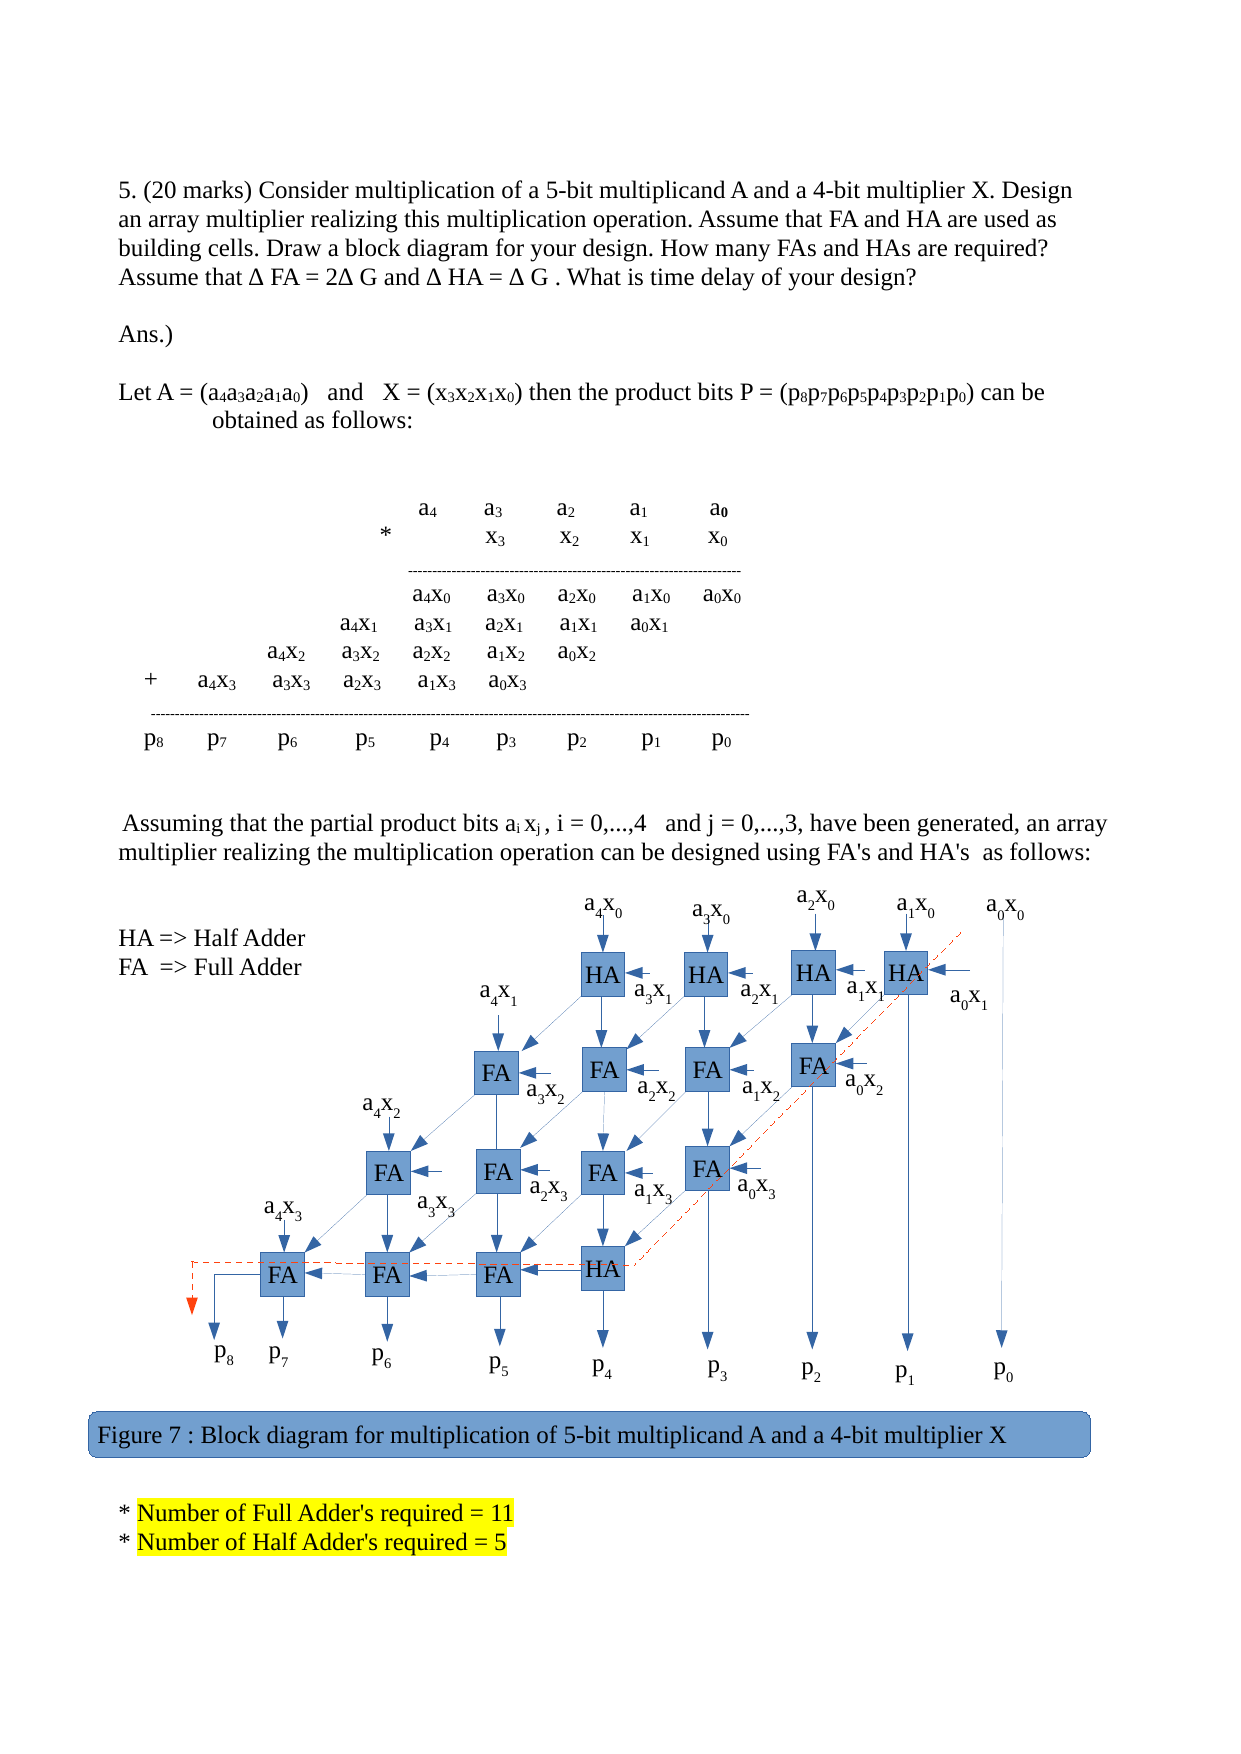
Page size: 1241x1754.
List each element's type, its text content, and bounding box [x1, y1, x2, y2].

text [604, 923, 708, 952]
text an array multiplier realizing this multiplication operation. Assume that FA and HA are used as [118, 204, 1122, 233]
text a4x2 a3x2 a2x2 a1x2 a0x2 [118, 636, 1122, 664]
text [728, 952, 791, 981]
text * x3 x2 x1 x0 [118, 521, 1122, 549]
text * Number of Full Adder's required = 11 [118, 1498, 1122, 1527]
text a4x0 a3x0 a2x0 a1x0 a0x0 [118, 578, 1122, 607]
text building cells. Draw a block diagram for your design. How many FAs and HAs are required? [118, 233, 1122, 262]
text [816, 923, 906, 952]
text Let A = (a4a3a2a1a0) and X = (x3x2x1x0) then the product bits P = (p8p7p6p5p4p3p2p1p0) can be [118, 377, 1122, 406]
text [836, 952, 884, 981]
text [928, 952, 1002, 981]
text [1004, 923, 1122, 952]
text 5. (20 marks) Consider multiplication of a 5-bit multiplicand A and a 4-bit multiplier X. Design [118, 176, 1122, 204]
text [709, 923, 815, 952]
text * Number of Half Adder's required = 5 [118, 1527, 1122, 1556]
text ---------------------------------------------------------------------------------------------------------------------------- [118, 693, 1122, 722]
text [625, 952, 684, 981]
text a4 a3 a2 a1 a0 [118, 492, 1122, 521]
text Assuming that the partial product bits ai xj , i = 0,...,4 and j = 0,...,3, have been generated, an array multiplier realizing the multiplication operation can be designed using FA's and HA's as follows: [118, 808, 1122, 866]
text --------------------------------------------------------------------- [118, 549, 1122, 578]
text a4x1 a3x1 a2x1 a1x1 a0x1 [118, 607, 1122, 636]
text FA => Full Adder [118, 952, 581, 981]
text obtained as follows: [118, 406, 1122, 434]
text HA => Half Adder [118, 923, 603, 952]
text Assume that ∆ FA = 2∆ G and ∆ HA = ∆ G . What is time delay of your design? [118, 262, 1122, 291]
text [907, 923, 1003, 952]
text [1004, 952, 1122, 981]
text + a4x3 a3x3 a2x3 a1x3 a0x3 [118, 664, 1122, 693]
text Ans.) [118, 319, 1122, 348]
text p8 p7 p6 p5 p4 p3 p2 p1 p0 [118, 722, 1122, 751]
